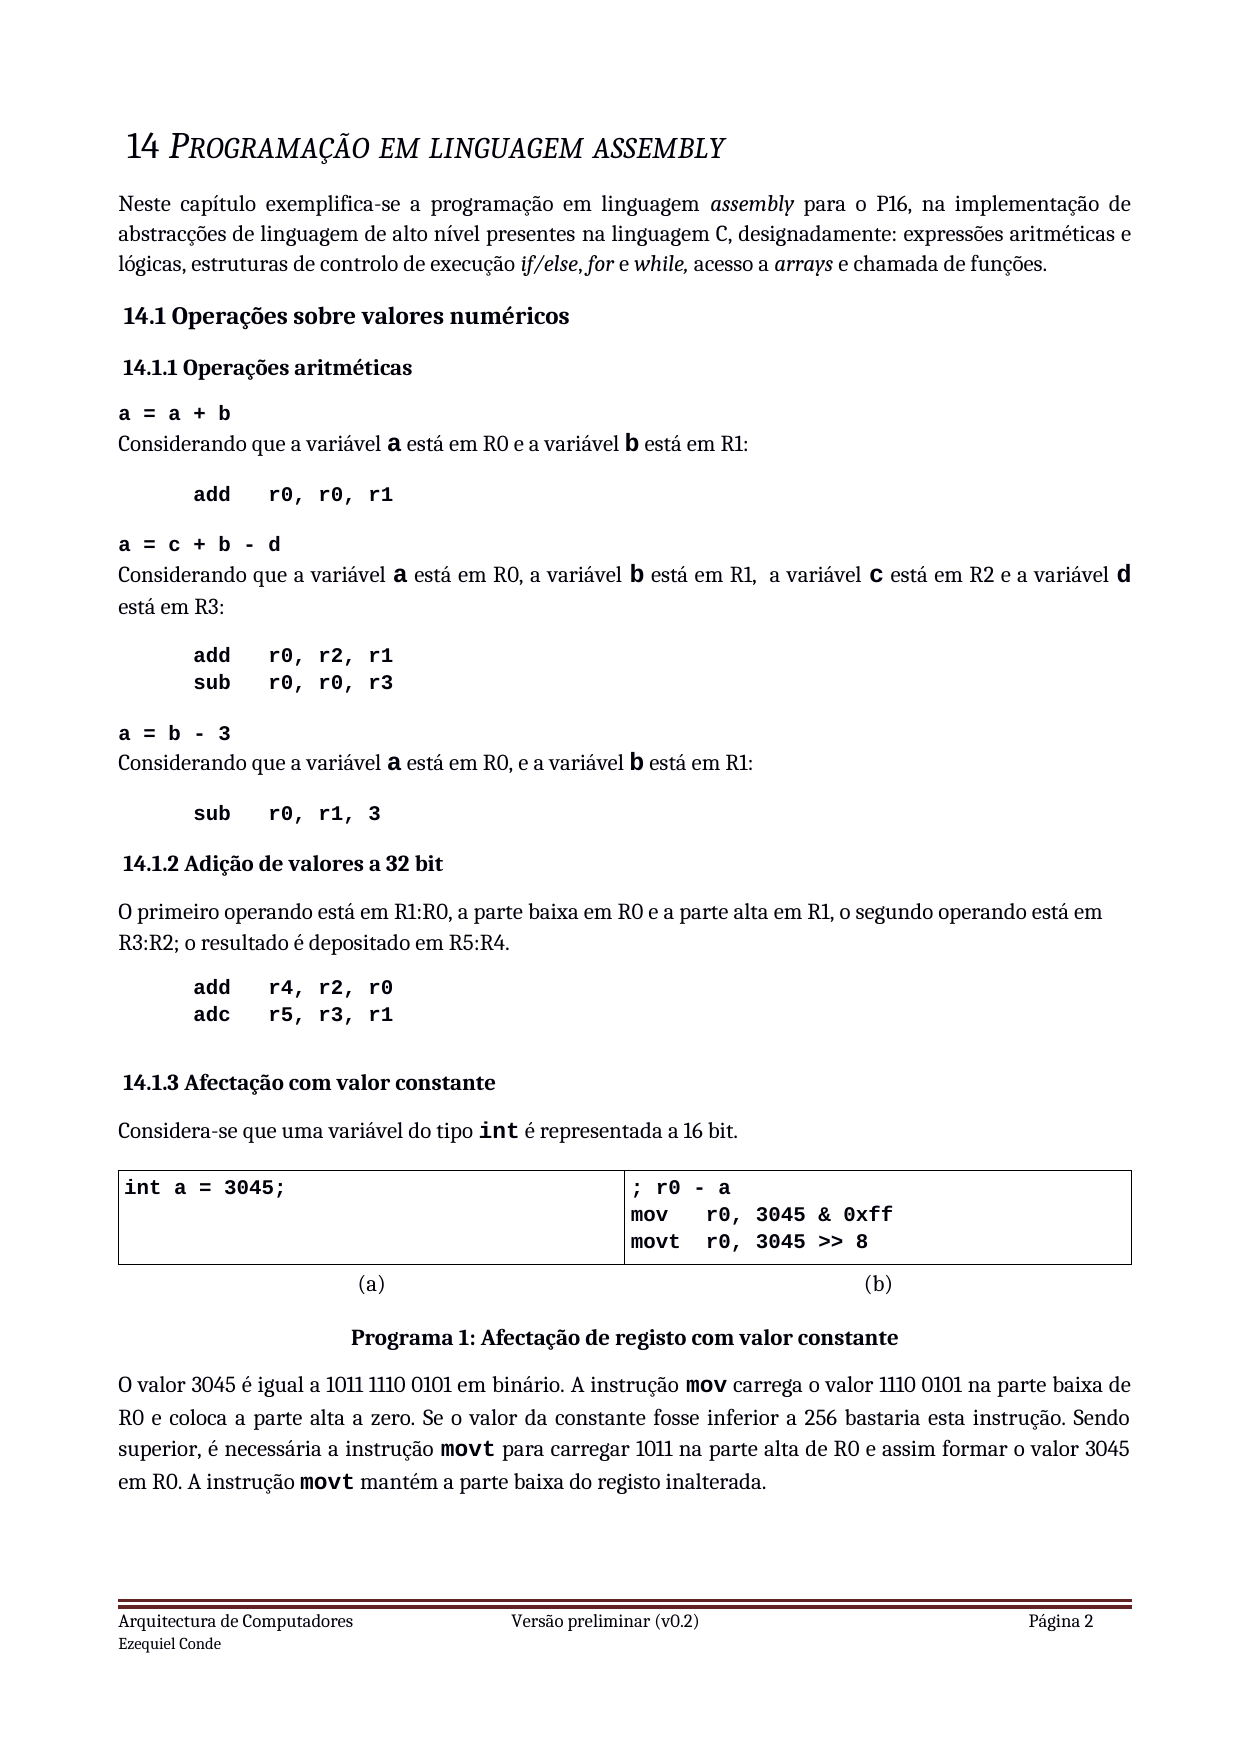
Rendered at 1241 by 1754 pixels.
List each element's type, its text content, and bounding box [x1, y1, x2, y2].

text Considerando que a variável a está em R0, a variável b está em R1, a variável c está em R2 e a variável d está em R3: [118, 562, 1132, 620]
text Considerando que a variável a está em R0 e a variável b está em R1: [118, 430, 1132, 458]
text add r0, r0, r1 [118, 483, 1132, 507]
text Considerando que a variável a está em R0, e a variável b está em R1: [118, 750, 1132, 778]
text add r4, r2, r0 adc r5, r3, r1 [118, 977, 1132, 1028]
text O primeiro operando está em R1:R0, a parte baixa em R0 e a parte alta em R1, o segundo operando está em R3:R2; o resultado é depositado em R5:R4. [118, 899, 1132, 956]
subtitle Operações aritméticas [118, 355, 1132, 381]
text Programa 1: Afectação de registo com valor constante [118, 1325, 1132, 1351]
subtitle Programação em linguagem assembly [118, 125, 1132, 168]
table_cell (b) [625, 1265, 1132, 1307]
text add r0, r2, r1 [118, 645, 1132, 668]
text a = b - 3 [118, 723, 1132, 746]
text Considera-se que uma variável do tipo int é representada a 16 bit. [118, 1118, 1132, 1145]
table_header int a = 3045; [119, 1171, 624, 1264]
table_header ; r0 - a mov r0, 3045 & 0xff movt r0, 3045 >> 8 [625, 1171, 1131, 1264]
text sub r0, r1, 3 [118, 803, 1132, 827]
text a = a + b [118, 403, 1132, 427]
subtitle Adição de valores a 32 bit [118, 851, 1132, 877]
table_cell (a) [118, 1265, 625, 1307]
text a = c + b - d [118, 534, 1132, 558]
subtitle Operações sobre valores numéricos [118, 302, 1132, 331]
text O valor 3045 é igual a 1011 1110 0101 em binário. A instrução mov carrega o valor 1110 0101 na parte baixa de R0 e coloca a parte alta a zero. Se o valor da constante fosse inferior a 256 bastaria esta instrução. Sendo superior, é necessária a instrução movt para carregar 1011 na parte alta de R0 e assim formar o valor 3045 em R0. A instrução movt mantém a parte baixa do registo inalterada. [118, 1372, 1132, 1496]
text sub r0, r0, r3 [118, 672, 1132, 696]
subtitle Afectação com valor constante [118, 1070, 1132, 1096]
text Neste capítulo exemplifica-se a programação em linguagem assembly para o P16, na implementação de abstracções de linguagem de alto nível presentes na linguagem C, designadamente: expressões aritméticas e lógicas, estruturas de controlo de execução if/else, for e while, acesso a arrays e chamada de funções. [118, 191, 1132, 278]
